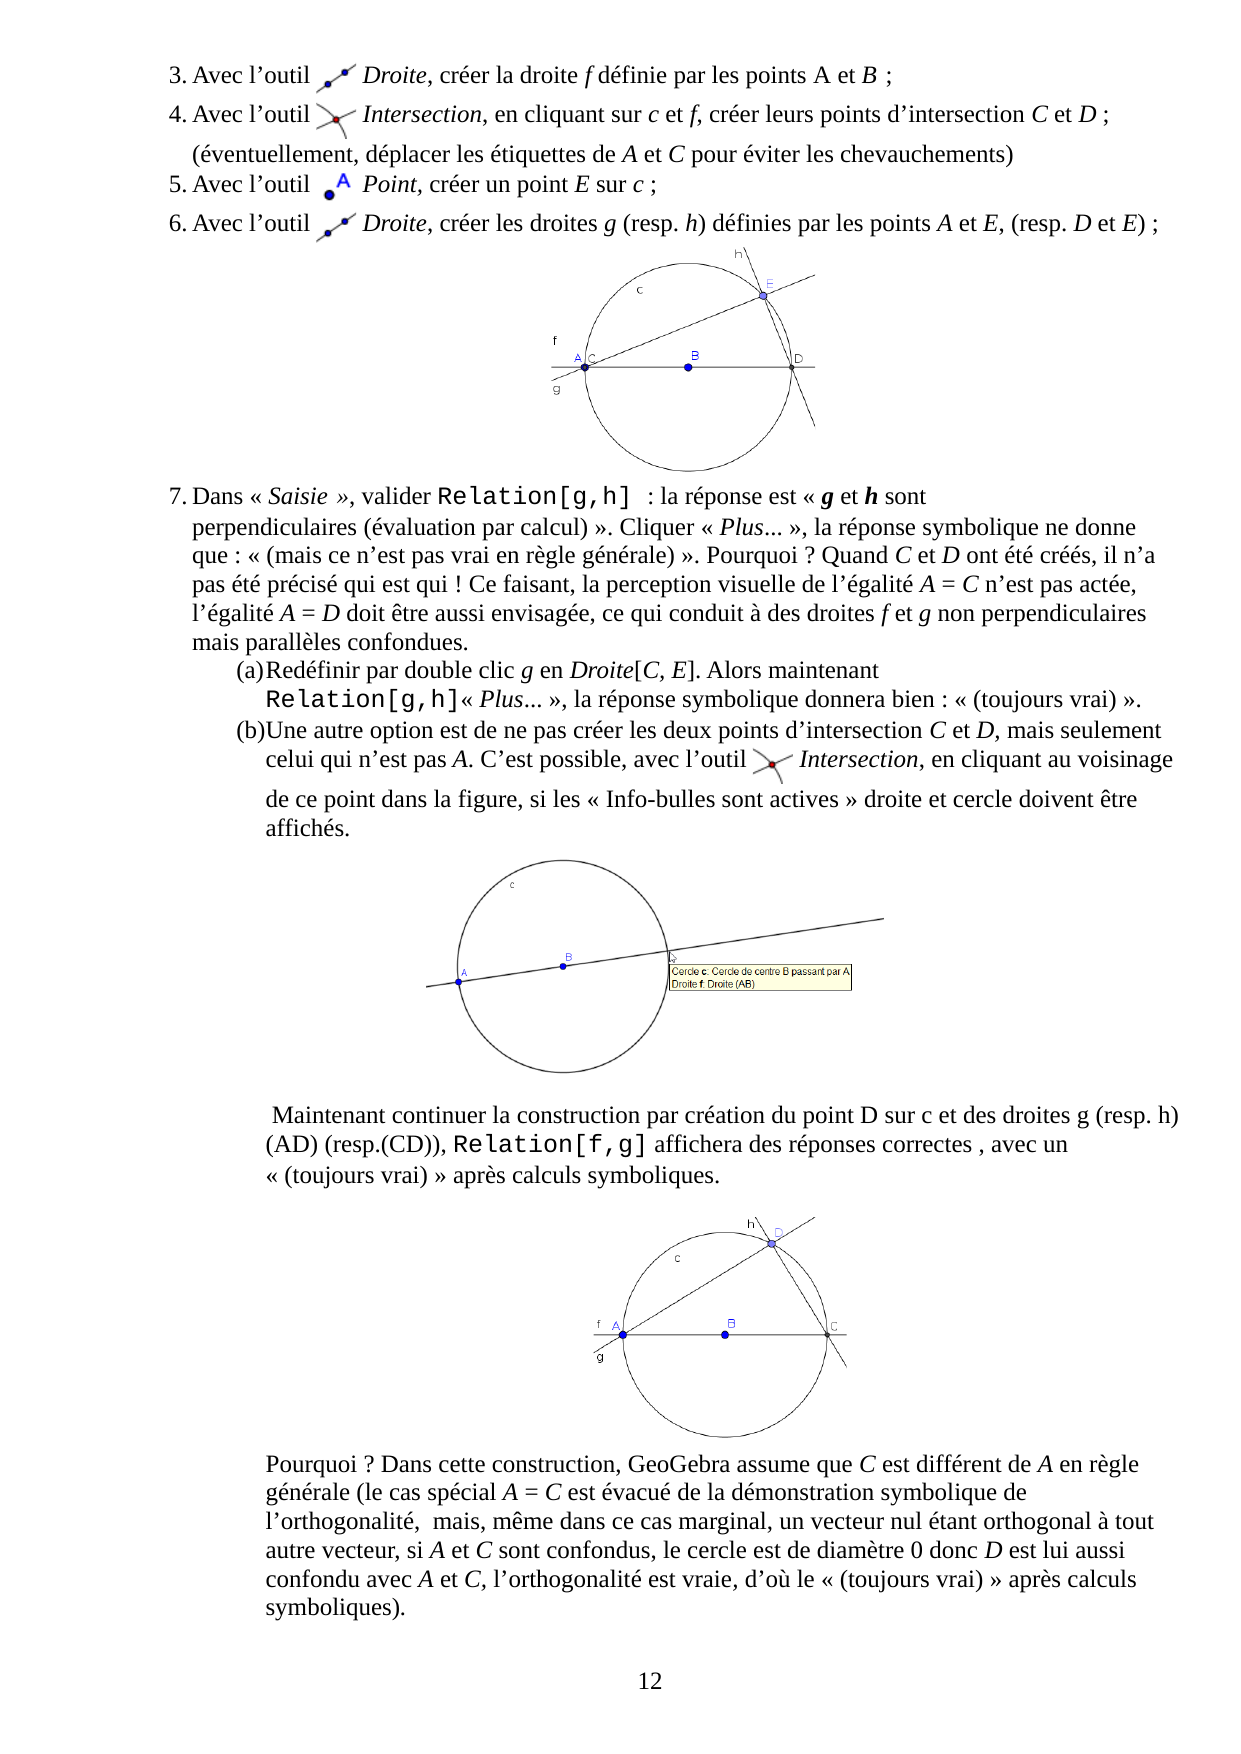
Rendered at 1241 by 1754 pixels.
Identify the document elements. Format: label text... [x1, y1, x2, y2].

picture [426, 842, 884, 1086]
picture [316, 59, 357, 139]
list Pourquoi ? Dans cette construction, GeoGebra assume que C est différent de A en règle générale (le cas spécial A = C est évacué de la démonstration symbolique de l’orthogonalité, mais, même dans ce cas marginal, un vecteur nul étant orthogonal à tout autre vecteur, si A et C sont confondus, le cercle est de diamètre 0 donc D est lui aussi confondu avec A et C, l’orthogonalité est vraie, d’où le « (toujours vrai) » après calculs symboliques). [236, 1449, 1181, 1621]
picture [316, 167, 357, 248]
list Avec l’outil Droite, créer les droites g (resp. h) définies par les points A et E, (resp. D et E) ; [162, 208, 316, 248]
picture [551, 247, 816, 476]
list Redéfinir par double clic g en Droite[C, E]. Alors maintenant Relation[g,h]« Plus... », la réponse symbolique donnera bien : « (toujours vrai) ». [236, 656, 1181, 715]
list Dans « Saisie », valider Relation[g,h] : la réponse est « g et h sont perpendiculaires (évaluation par calcul) ». Cliquer « Plus... », la réponse symbolique ne donne que : « (mais ce n’est pas vrai en règle générale) ». Pourquoi ? Quand C et D ont été créés, il n’a pas été précisé qui est qui ! Ce faisant, la perception visuelle de l’égalité A = C n’est pas actée, l’égalité A = D doit être aussi envisagée, ce qui conduit à des droites f et g non perpendiculaires mais parallèles confondues. [162, 481, 1181, 656]
list Maintenant continuer la construction par création du point D sur c et des droites g (resp. h) (AD) (resp.(CD)), Relation[f,g] affichera des réponses correctes , avec un « (toujours vrai) » après calculs symboliques. [236, 1100, 1181, 1217]
list Une autre option est de ne pas créer les deux points d’intersection C et D, mais seulement celui qui n’est pas A. C’est possible, avec l’outil Intersection, en cliquant au voisinage de ce point dans la figure, si les « Info-bulles sont actives » droite et cercle doivent être affichés. [236, 715, 1181, 1100]
list Avec l’outil Intersection, en cliquant sur c et f, créer leurs points d’intersection C et D ; (éventuellement, déplacer les étiquettes de A et C pour éviter les chevauchements) [162, 99, 1181, 168]
list Avec l’outil Droite, créer les droites g (resp. h) définies par les points A et E, (resp. D et E) ; [357, 208, 1181, 248]
list Avec l’outil Point, créer un point E sur c ; [357, 168, 1181, 208]
picture [752, 743, 793, 784]
list Avec l’outil Droite, créer la droite f définie par les points A et B ; [357, 59, 1181, 99]
list Avec l’outil Droite, créer la droite f définie par les points A et B ; [162, 59, 316, 99]
list Avec l’outil Point, créer un point E sur c ; [162, 168, 316, 208]
picture [593, 1217, 847, 1444]
